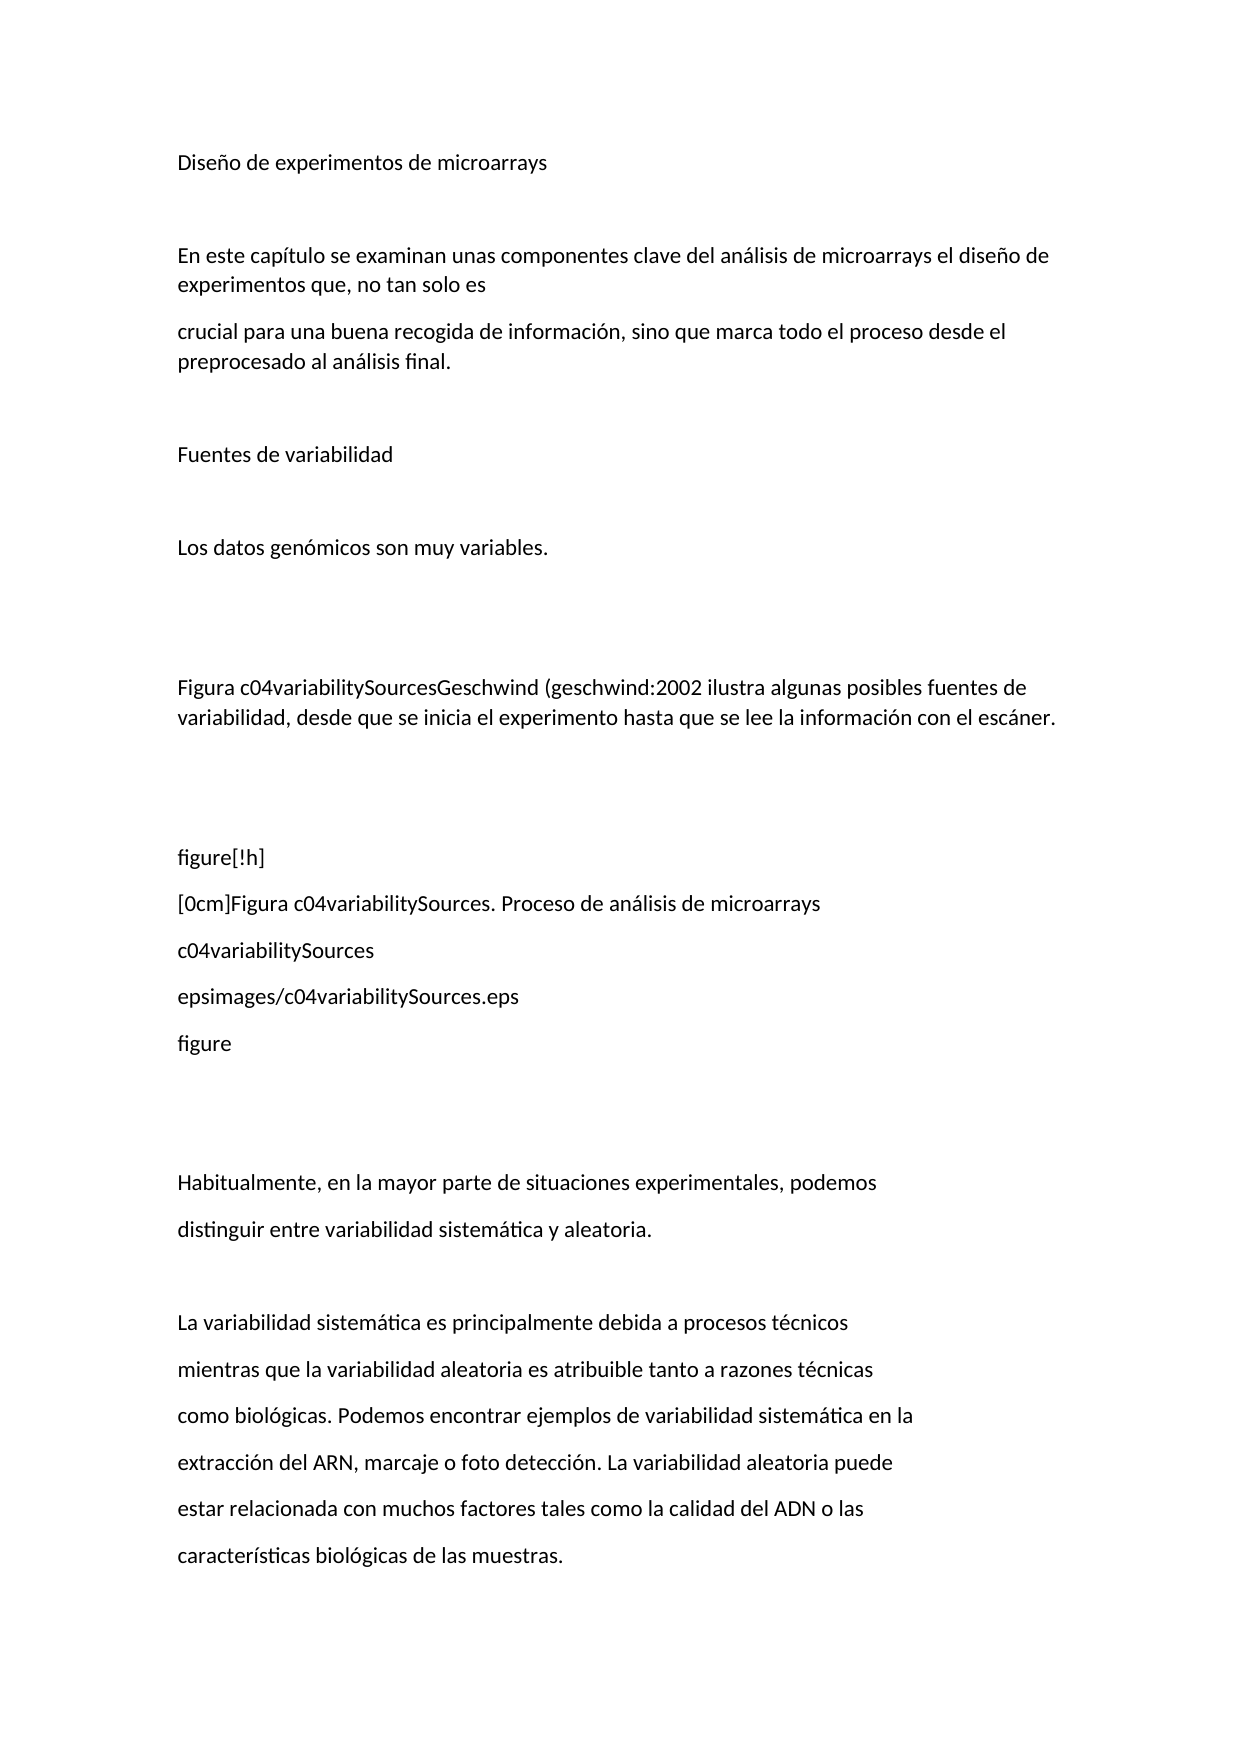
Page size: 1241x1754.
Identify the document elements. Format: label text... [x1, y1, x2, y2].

text epsimages/c04variabilitySources.eps [177, 982, 1063, 1010]
text mientras que la variabilidad aleatoria es atribuible tanto a razones técnicas [177, 1355, 1063, 1383]
text Habitualmente, en la mayor parte de situaciones experimentales, podemos [177, 1168, 1063, 1197]
text crucial para una buena recogida de información, sino que marca todo el proceso desde el preprocesado al análisis final. [177, 317, 1063, 375]
text características biológicas de las muestras. [177, 1541, 1063, 1569]
text Fuentes de variabilidad [177, 440, 1063, 468]
text c04variabilitySources [177, 936, 1063, 964]
text extracción del ARN, marcaje o foto detección. La variabilidad aleatoria puede [177, 1448, 1063, 1476]
text como biológicas. Podemos encontrar ejemplos de variabilidad sistemática en la [177, 1401, 1063, 1429]
text Figura c04variabilitySourcesGeschwind (geschwind:2002 ilustra algunas posibles fuentes de variabilidad, desde que se inicia el experimento hasta que se lee la información con el escáner. [177, 673, 1063, 731]
text distinguir entre variabilidad sistemática y aleatoria. [177, 1215, 1063, 1243]
text En este capítulo se examinan unas componentes clave del análisis de microarrays el diseño de experimentos que, no tan solo es [177, 241, 1063, 299]
text figure [177, 1029, 1063, 1057]
text figure[!h] [177, 843, 1063, 871]
text Diseño de experimentos de microarrays [177, 148, 1063, 176]
text La variabilidad sistemática es principalmente debida a procesos técnicos [177, 1308, 1063, 1336]
text estar relacionada con muchos factores tales como la calidad del ADN o las [177, 1494, 1063, 1522]
text [0cm]Figura c04variabilitySources. Proceso de análisis de microarrays [177, 889, 1063, 917]
text Los datos genómicos son muy variables. [177, 533, 1063, 561]
